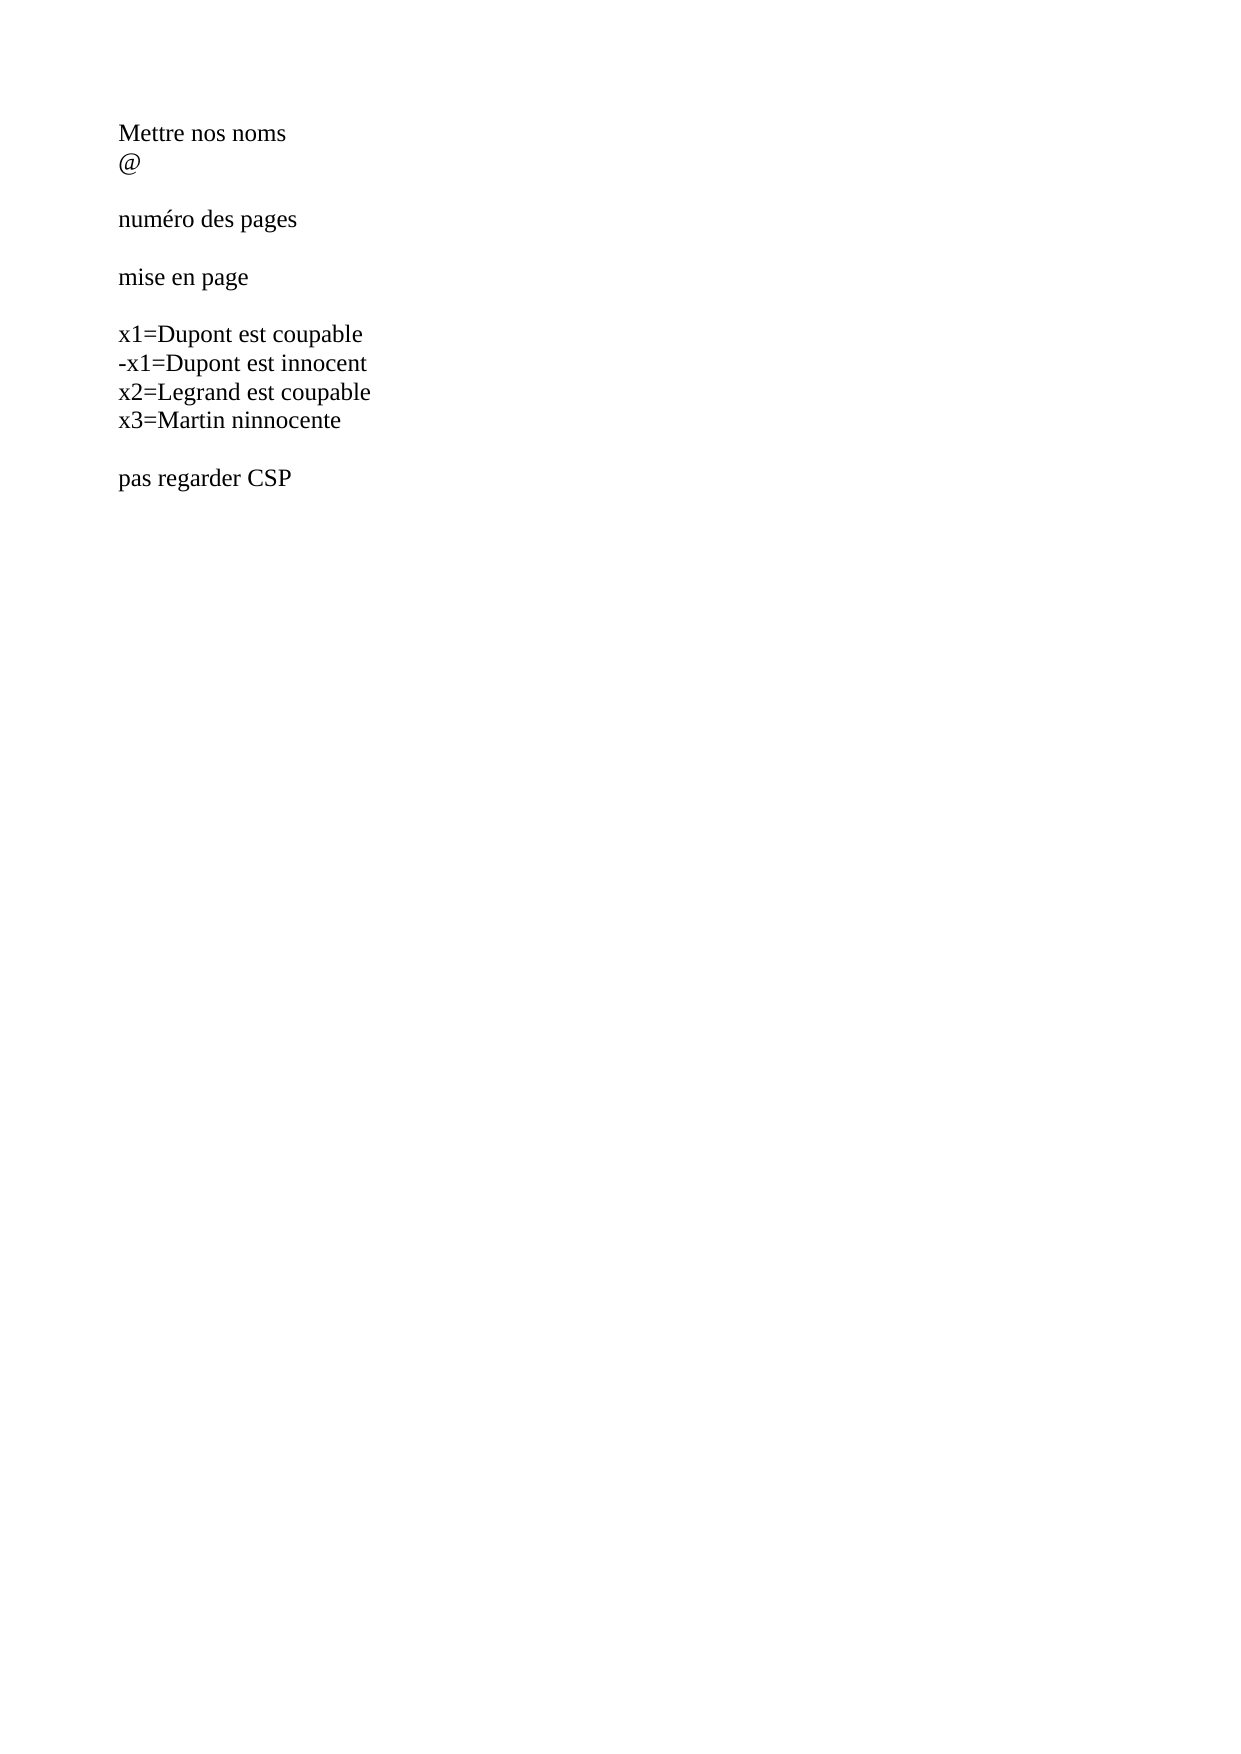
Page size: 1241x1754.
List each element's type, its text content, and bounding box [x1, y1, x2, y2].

text -x1=Dupont est innocent [118, 348, 1122, 377]
text x3=Martin ninnocente [118, 406, 1122, 434]
text x2=Legrand est coupable [118, 377, 1122, 406]
text x1=Dupont est coupable [118, 319, 1122, 348]
text numéro des pages [118, 204, 1122, 233]
text @ [118, 147, 1122, 176]
text mise en page [118, 262, 1122, 291]
text pas regarder CSP [118, 463, 1122, 492]
text Mettre nos noms [118, 118, 1122, 147]
